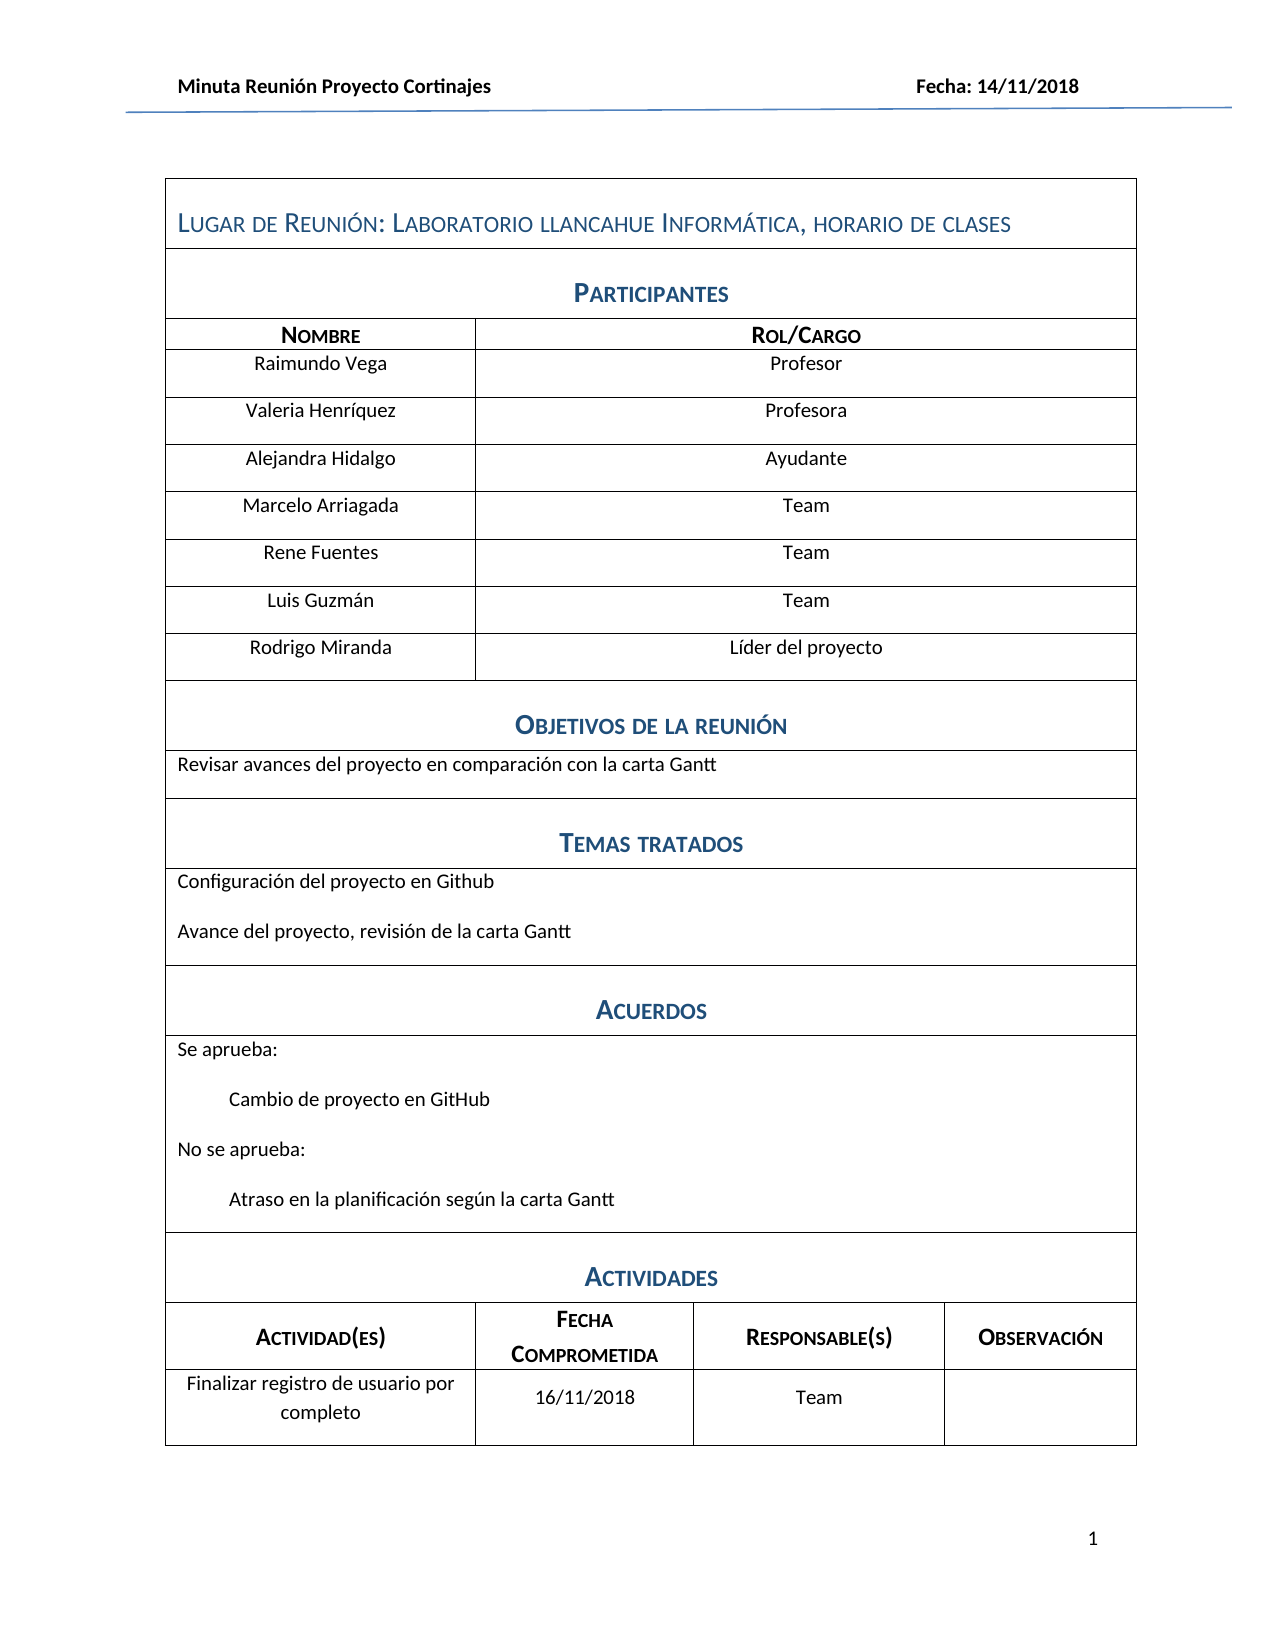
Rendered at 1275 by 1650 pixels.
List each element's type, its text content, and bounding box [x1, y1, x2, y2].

table_cell Participantes [166, 249, 1136, 318]
table_cell Rodrigo Miranda [166, 634, 475, 680]
table_cell Team [694, 1370, 944, 1445]
table_cell Acuerdos [166, 966, 1136, 1035]
table_cell Alejandra Hidalgo [166, 445, 475, 491]
table_cell Raimundo Vega [166, 350, 475, 397]
table_cell Actividad(es) [166, 1303, 475, 1369]
table_cell Ayudante [476, 445, 1136, 491]
table_cell Profesora [476, 398, 1136, 444]
table_cell Objetivos de la reunión [166, 681, 1136, 750]
table_cell Nombre [166, 319, 475, 349]
table_cell Temas tratados [166, 799, 1136, 868]
table_cell Profesor [476, 350, 1136, 397]
table_cell Rene Fuentes [166, 540, 475, 586]
table_cell Configuración del proyecto en Github Avance del proyecto, revisión de la carta Gantt [166, 869, 1136, 965]
table_cell Rol/Cargo [476, 319, 1136, 349]
table_cell Líder del proyecto [476, 634, 1136, 680]
table_cell [945, 1370, 1136, 1445]
table_cell Fecha Comprometida [476, 1303, 693, 1369]
table_cell Actividades [166, 1233, 1136, 1302]
table_cell Luis Guzmán [166, 587, 475, 633]
table_cell Marcelo Arriagada [166, 492, 475, 538]
table_cell 16/11/2018 [476, 1370, 693, 1445]
table_cell Valeria Henríquez [166, 398, 475, 444]
table_cell Team [476, 492, 1136, 538]
table_cell Team [476, 587, 1136, 633]
table_cell Finalizar registro de usuario por completo [166, 1370, 475, 1445]
table_cell Revisar avances del proyecto en comparación con la carta Gantt [166, 751, 1136, 798]
table_header Lugar de Reunión: Laboratorio llancahue Informática, horario de clases [166, 179, 1136, 248]
table_cell Se aprueba: Cambio de proyecto en GitHub No se aprueba: Atraso en la planificación según la carta Gantt [166, 1036, 1136, 1232]
table_cell Team [476, 540, 1136, 586]
table_cell Observación [945, 1303, 1136, 1369]
table_cell Responsable(s) [694, 1303, 944, 1369]
